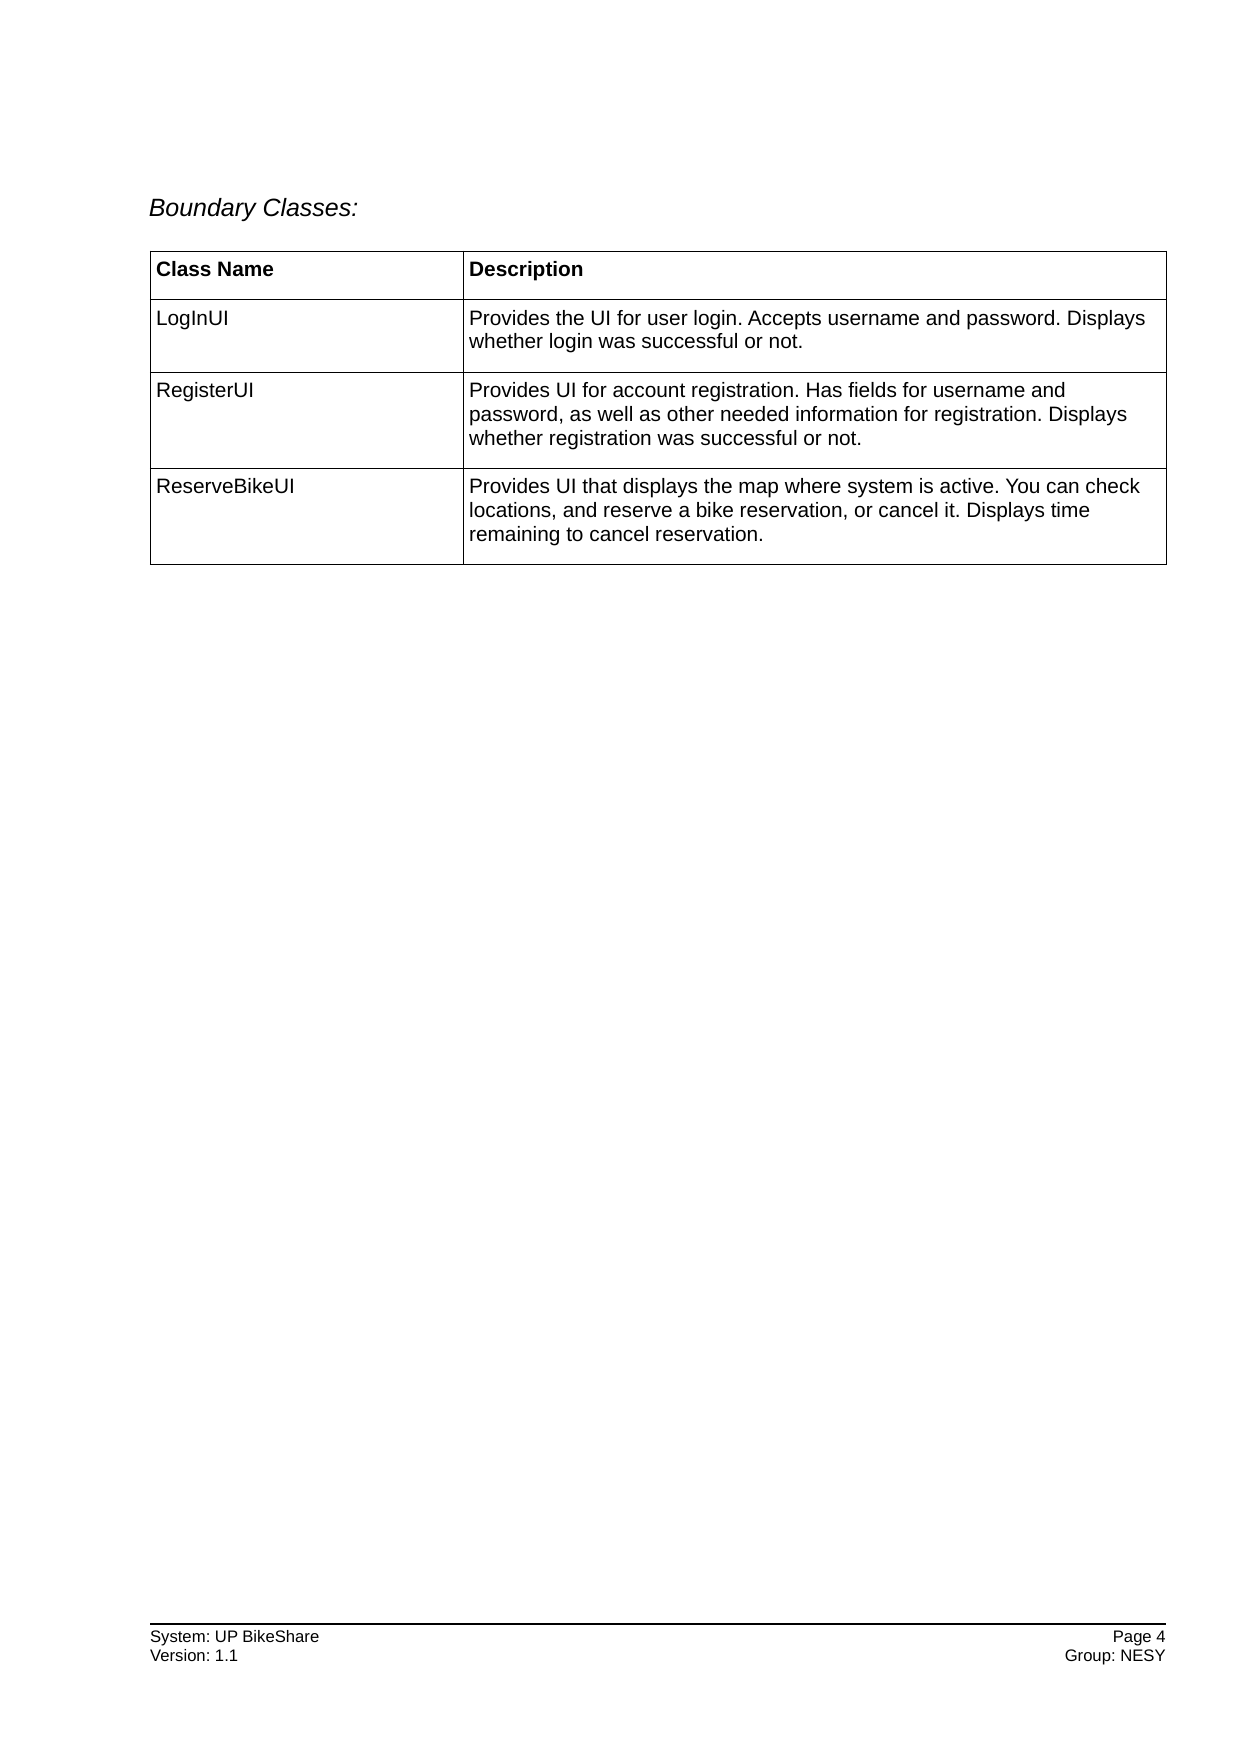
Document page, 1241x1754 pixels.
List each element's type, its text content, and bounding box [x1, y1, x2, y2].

table_cell RegisterUI [151, 373, 463, 468]
table_header Class Name [151, 252, 463, 299]
text Boundary Classes: [148, 193, 1166, 222]
table_cell ReserveBikeUI [151, 469, 463, 564]
table_cell LogInUI [151, 300, 463, 371]
table_cell Provides UI for account registration. Has fields for username and password, as well as other needed information for registration. Displays whether registration was successful or not. [464, 373, 1166, 468]
table_cell Provides the UI for user login. Accepts username and password. Displays whether login was successful or not. [464, 300, 1166, 371]
table_header Description [464, 252, 1166, 299]
table_cell Provides UI that displays the map where system is active. You can check locations, and reserve a bike reservation, or cancel it. Displays time remaining to cancel reservation. [464, 469, 1166, 564]
